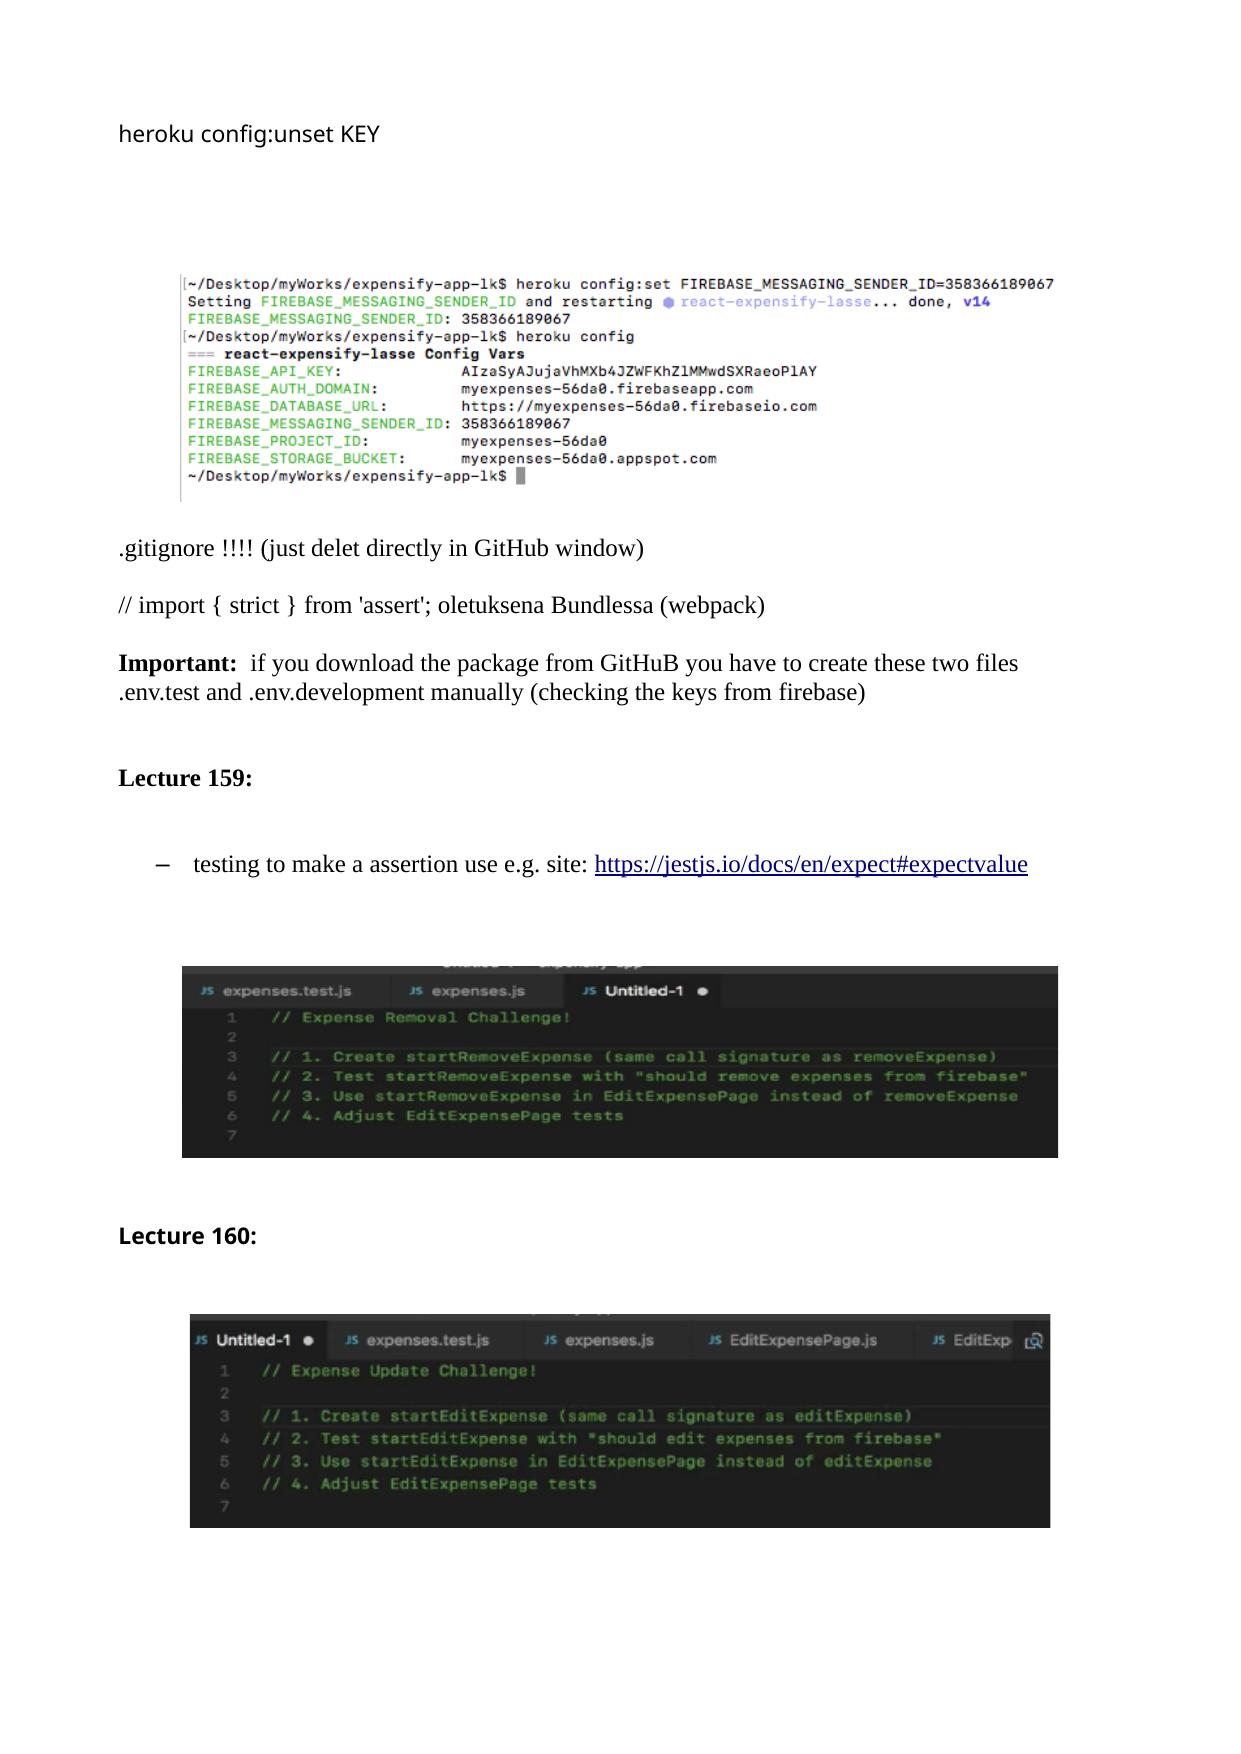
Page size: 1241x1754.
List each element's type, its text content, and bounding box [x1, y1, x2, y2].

text heroku config:unset KEY [118, 118, 1122, 149]
text Lecture 159: [118, 763, 1122, 792]
text Important: if you download the package from GitHuB you have to create these two files [118, 648, 1122, 677]
text .env.test and .env.development manually (checking the keys from firebase) [118, 677, 1122, 706]
text // import { strict } from 'assert'; oletuksena Bundlessa (webpack) [118, 591, 1122, 619]
picture [180, 274, 1060, 502]
picture [189, 1314, 1051, 1528]
list testing to make a assertion use e.g. site: https://jestjs.io/docs/en/expect#expectvalue [156, 849, 1122, 878]
text .gitignore !!!! (just delet directly in GitHub window) [118, 533, 1122, 562]
text Lecture 160: [118, 1220, 1122, 1252]
picture [182, 966, 1059, 1158]
